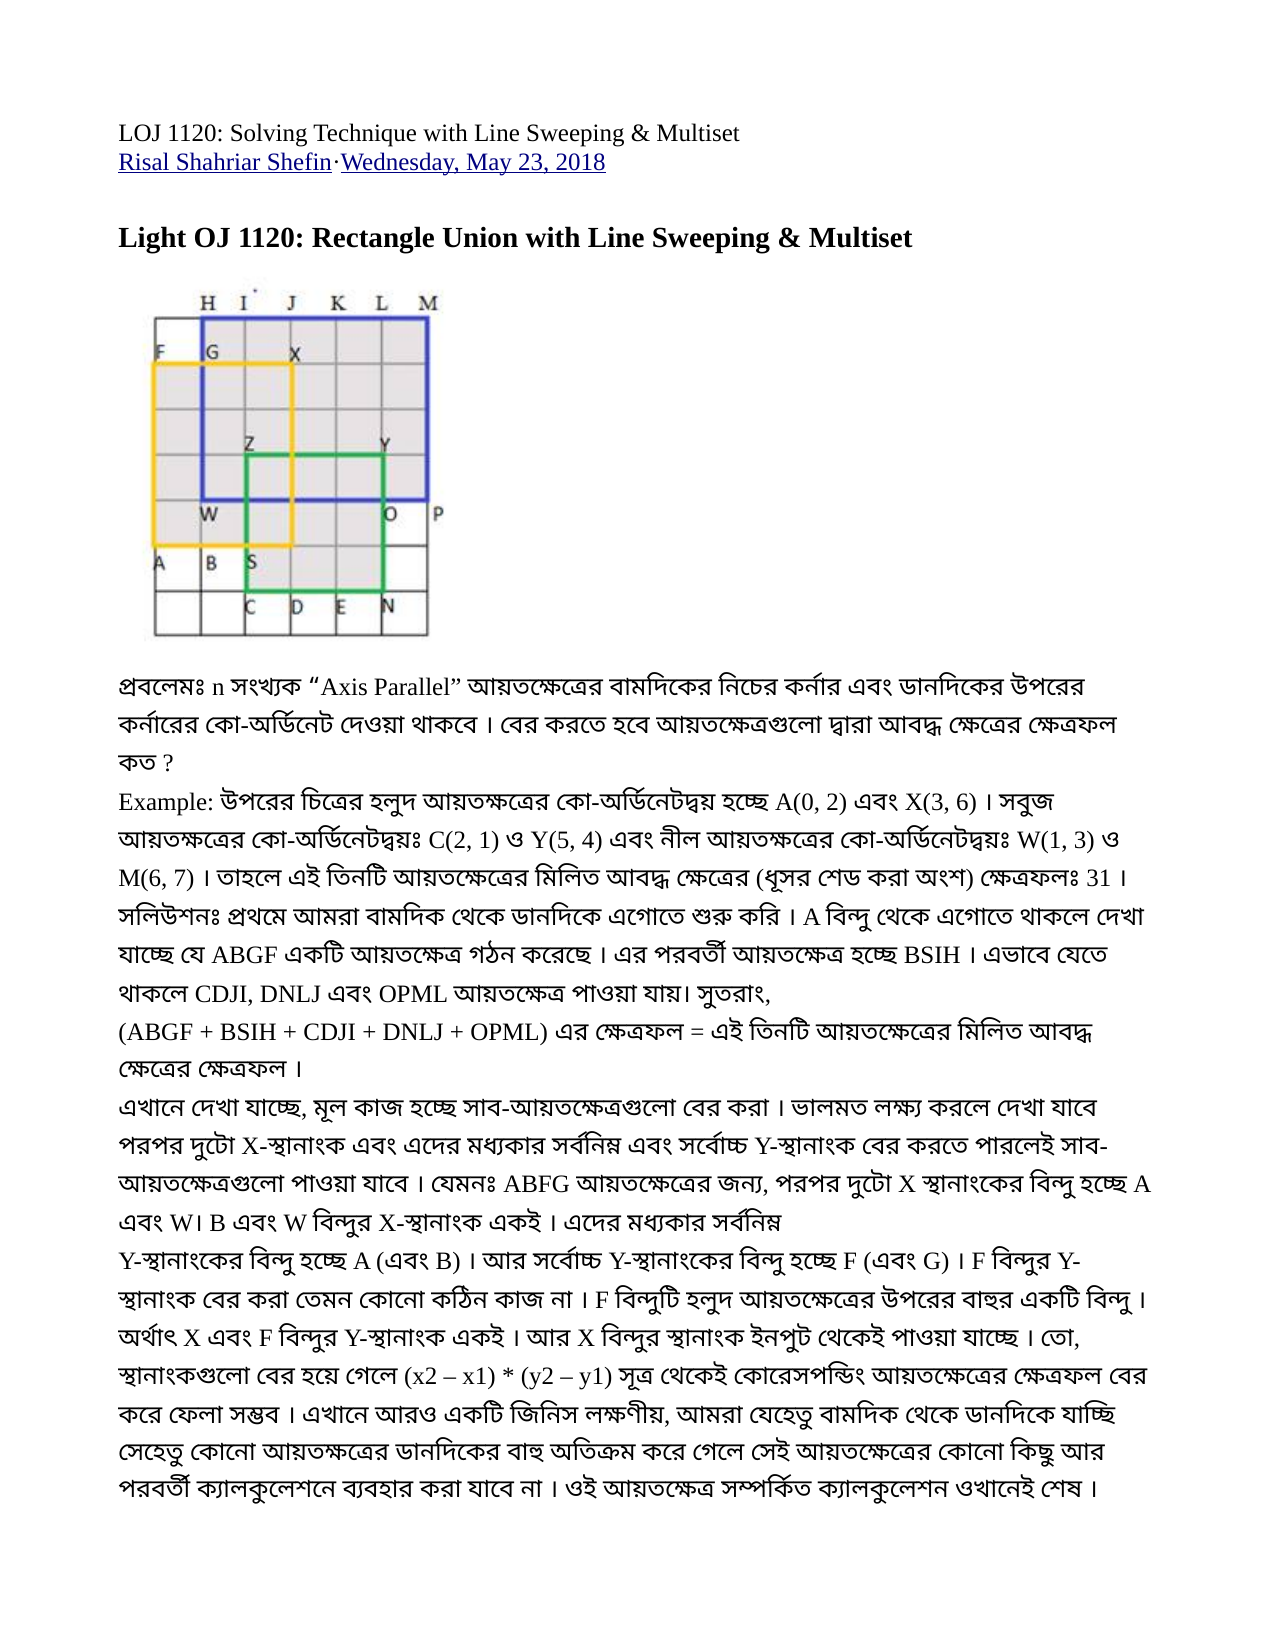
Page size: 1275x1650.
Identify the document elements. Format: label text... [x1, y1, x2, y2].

subtitle Light OJ 1120: Rectangle Union with Line Sweeping & Multiset [118, 220, 1157, 253]
text Risal Shahriar Shefin·Wednesday, May 23, 2018 [118, 147, 1157, 176]
text সলিউশনঃ প্রথমে আমরা বামদিক থেকে ডানদিকে এগোতে শুরু করি । A বিন্দু থেকে এগোতে থাকলে দেখা যাচ্ছে যে ABGF একটি আয়তক্ষেত্র গঠন করেছে । এর পরবর্তী আয়তক্ষেত্র হচ্ছে BSIH । এভাবে যেতে থাকলে CDJI, DNLJ এবং OPML আয়তক্ষেত্র পাওয়া যায়। সুতরাং, [118, 902, 1157, 1012]
text Example: উপরের চিত্রের হলুদ আয়তক্ষত্রের কো-অর্ডিনেটদ্বয় হচ্ছে A(0, 2) এবং X(3, 6) । সবুজ আয়তক্ষত্রের কো-অর্ডিনেটদ্বয়ঃ C(2, 1) ও Y(5, 4) এবং নীল আয়তক্ষত্রের কো-অর্ডিনেটদ্বয়ঃ W(1, 3) ও M(6, 7) । তাহলে এই তিনটি আয়তক্ষেত্রের মিলিত আবদ্ধ ক্ষেত্রের (ধূসর শেড করা অংশ) ক্ষেত্রফলঃ 31 । [118, 787, 1157, 897]
text LOJ 1120: Solving Technique with Line Sweeping & Multiset [118, 118, 1157, 147]
text এখানে দেখা যাচ্ছে, মূল কাজ হচ্ছে সাব-আয়তক্ষেত্রগুলো বের করা । ভালমত লক্ষ্য করলে দেখা যাবে পরপর দুটো X-স্থানাংক এবং এদের মধ্যকার সর্বনিম্ন এবং সর্বোচ্চ Y-স্থানাংক বের করতে পারলেই সাব-আয়তক্ষেত্রগুলো পাওয়া যাবে । যেমনঃ ABFG আয়তক্ষেত্রের জন্য, পরপর দুটো X স্থানাংকের বিন্দু হচ্ছে A এবং W। B এবং W বিন্দুর X-স্থানাংক একই । এদের মধ্যকার সর্বনিম্ন [118, 1093, 1157, 1241]
text (ABGF + BSIH + CDJI + DNLJ + OPML) এর ক্ষেত্রফল = এই তিনটি আয়তক্ষেত্রের মিলিত আবদ্ধ ক্ষেত্রের ক্ষেত্রফল । [118, 1017, 1157, 1088]
text Y-স্থানাংকের বিন্দু হচ্ছে A (এবং B) । আর সর্বোচ্চ Y-স্থানাংকের বিন্দু হচ্ছে F (এবং G) । F বিন্দুর Y-স্থানাংক বের করা তেমন কোনো কঠিন কাজ না । F বিন্দুটি হলুদ আয়তক্ষেত্রের উপরের বাহুর একটি বিন্দু । অর্থাৎ X এবং F বিন্দুর Y-স্থানাংক একই । আর X বিন্দুর স্থানাংক ইনপুট থেকেই পাওয়া যাচ্ছে । তো, স্থানাংকগুলো বের হয়ে গেলে (x2 – x1) * (y2 – y1) সূত্র থেকেই কোরেসপন্ডিং আয়তক্ষেত্রের ক্ষেত্রফল বের করে ফেলা সম্ভব । এখানে আরও একটি জিনিস লক্ষণীয়, আমরা যেহেতু বামদিক থেকে ডানদিকে যাচ্ছি সেহেতু কোনো আয়তক্ষত্রের ডানদিকের বাহু অতিক্রম করে গেলে সেই আয়তক্ষেত্রের কোনো কিছু আর পরবর্তী ক্যালকুলেশনে ব্যবহার করা যাবে না । ওই আয়তক্ষেত্র সম্পর্কিত ক্যালকুলেশন ওখানেই শেষ । [118, 1246, 1157, 1508]
text প্রবলেমঃ n সংখ্যক “Axis Parallel” আয়তক্ষেত্রের বামদিকের নিচের কর্নার এবং ডানদিকের উপরের কর্নারের কো-অর্ডিনেট দেওয়া থাকবে । বের করতে হবে আয়তক্ষেত্রগুলো দ্বারা আবদ্ধ ক্ষেত্রের ক্ষেত্রফল কত ? [118, 672, 1157, 782]
picture [118, 265, 478, 668]
